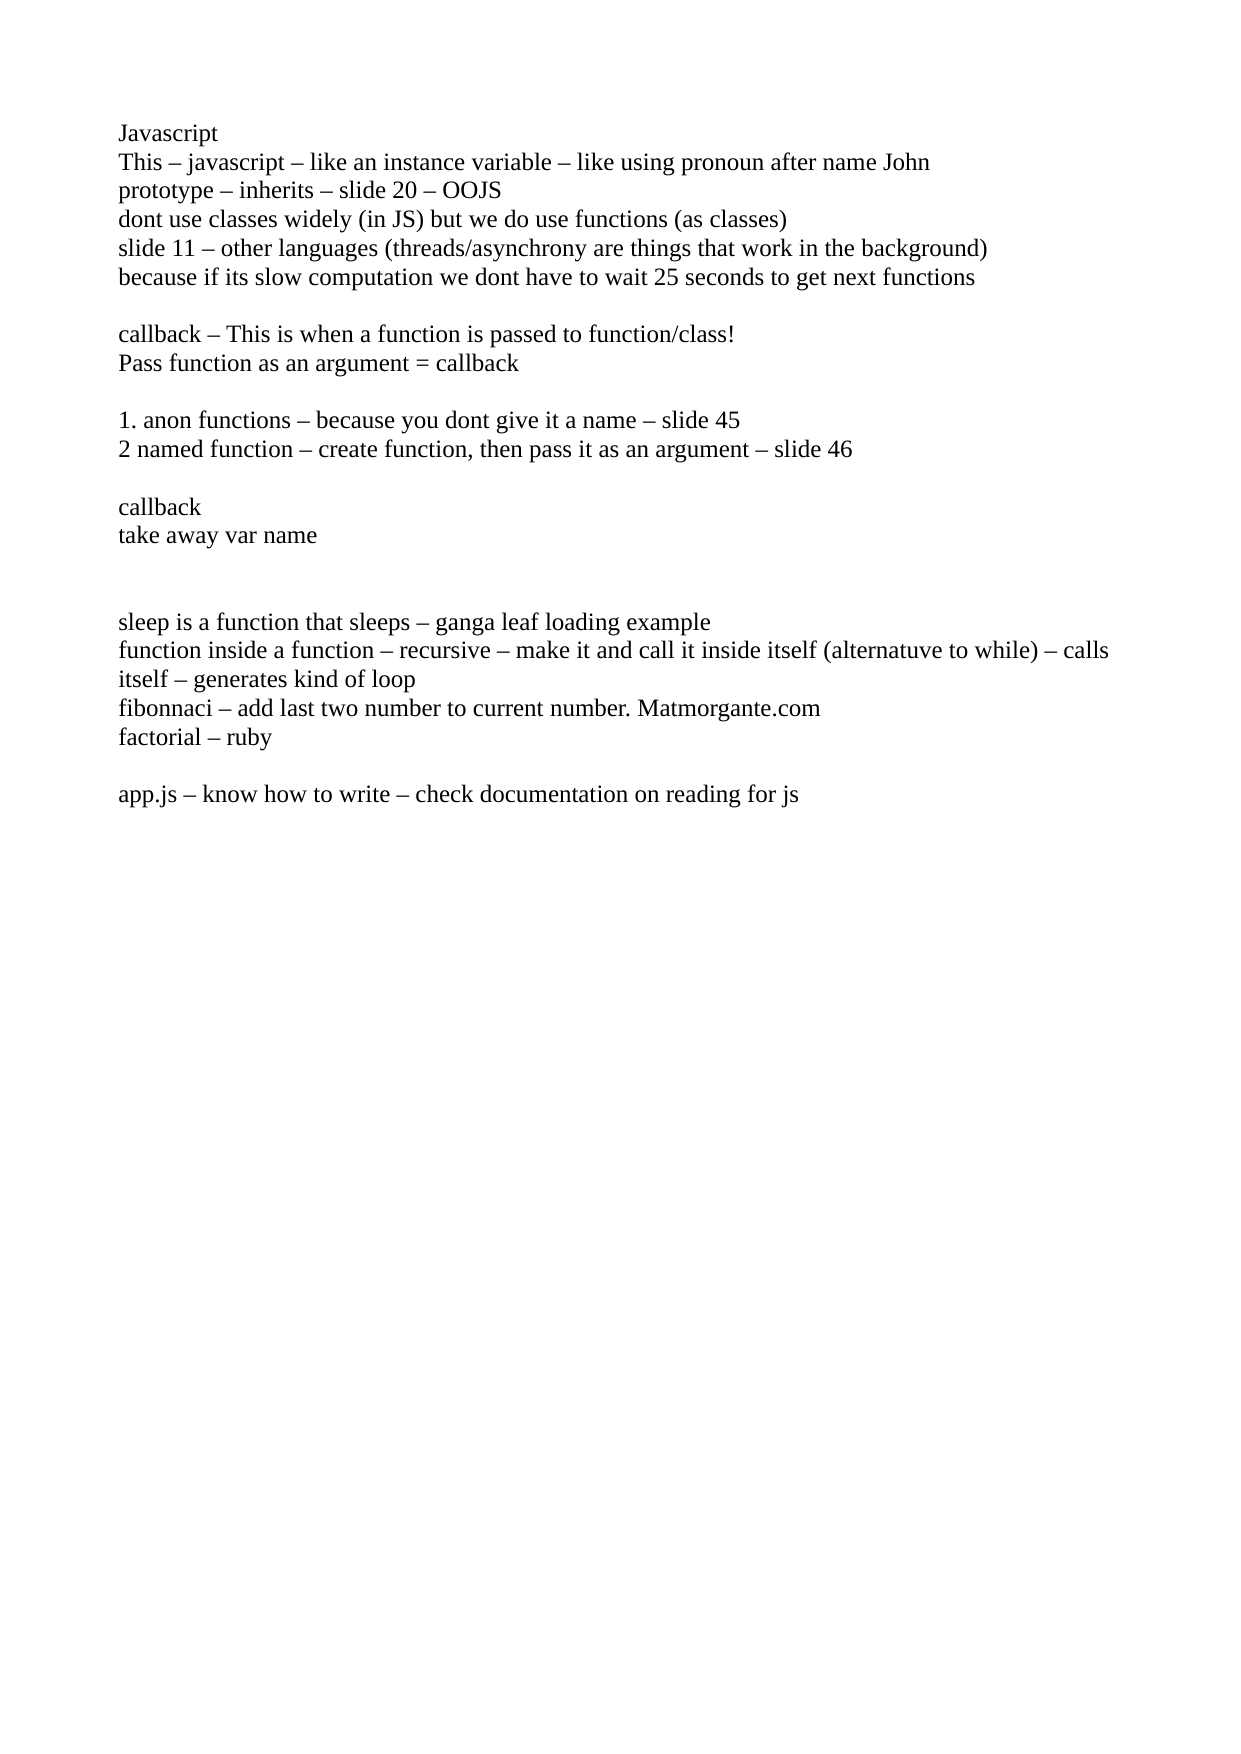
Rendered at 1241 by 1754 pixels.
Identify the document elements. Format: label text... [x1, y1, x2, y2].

text fibonnaci – add last two number to current number. Matmorgante.com [118, 693, 1122, 722]
text Javascript [118, 118, 1122, 147]
text because if its slow computation we dont have to wait 25 seconds to get next functions [118, 262, 1122, 291]
text function inside a function – recursive – make it and call it inside itself (alternatuve to while) – calls itself – generates kind of loop [118, 636, 1122, 693]
text sleep is a function that sleeps – ganga leaf loading example [118, 607, 1122, 636]
text This – javascript – like an instance variable – like using pronoun after name John [118, 147, 1122, 176]
text prototype – inherits – slide 20 – OOJS [118, 176, 1122, 204]
text app.js – know how to write – check documentation on reading for js [118, 779, 1122, 808]
text slide 11 – other languages (threads/asynchrony are things that work in the background) [118, 233, 1122, 262]
text factorial – ruby [118, 722, 1122, 751]
text callback – This is when a function is passed to function/class! [118, 319, 1122, 348]
text 2 named function – create function, then pass it as an argument – slide 46 [118, 434, 1122, 463]
text callback [118, 492, 1122, 521]
text take away var name [118, 521, 1122, 549]
text 1. anon functions – because you dont give it a name – slide 45 [118, 406, 1122, 434]
text dont use classes widely (in JS) but we do use functions (as classes) [118, 204, 1122, 233]
text Pass function as an argument = callback [118, 348, 1122, 377]
